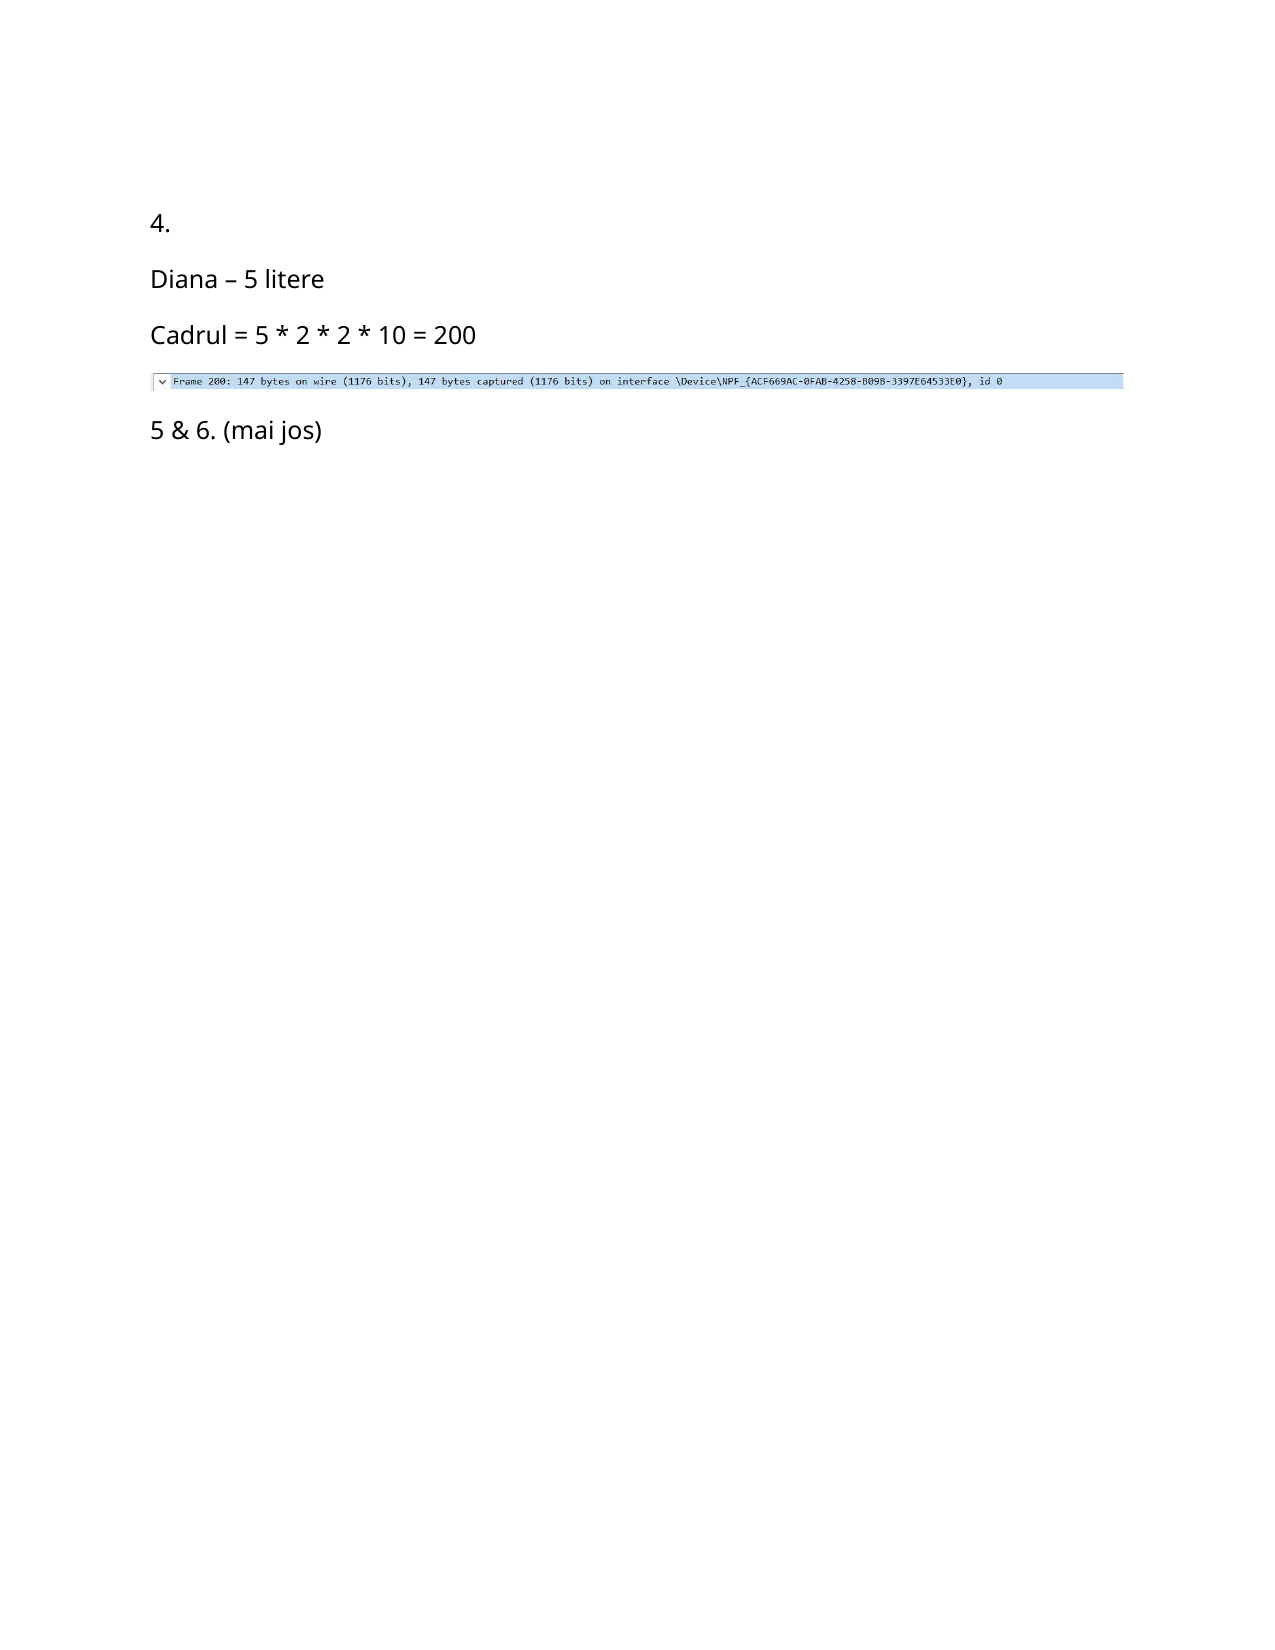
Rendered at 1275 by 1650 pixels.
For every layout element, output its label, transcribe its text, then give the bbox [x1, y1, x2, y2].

text 4. [150, 206, 1125, 240]
text Cadrul = 5 * 2 * 2 * 10 = 200 [150, 317, 1125, 352]
text 5 & 6. (mai jos) [150, 413, 1125, 447]
text Diana – 5 litere [150, 262, 1125, 296]
